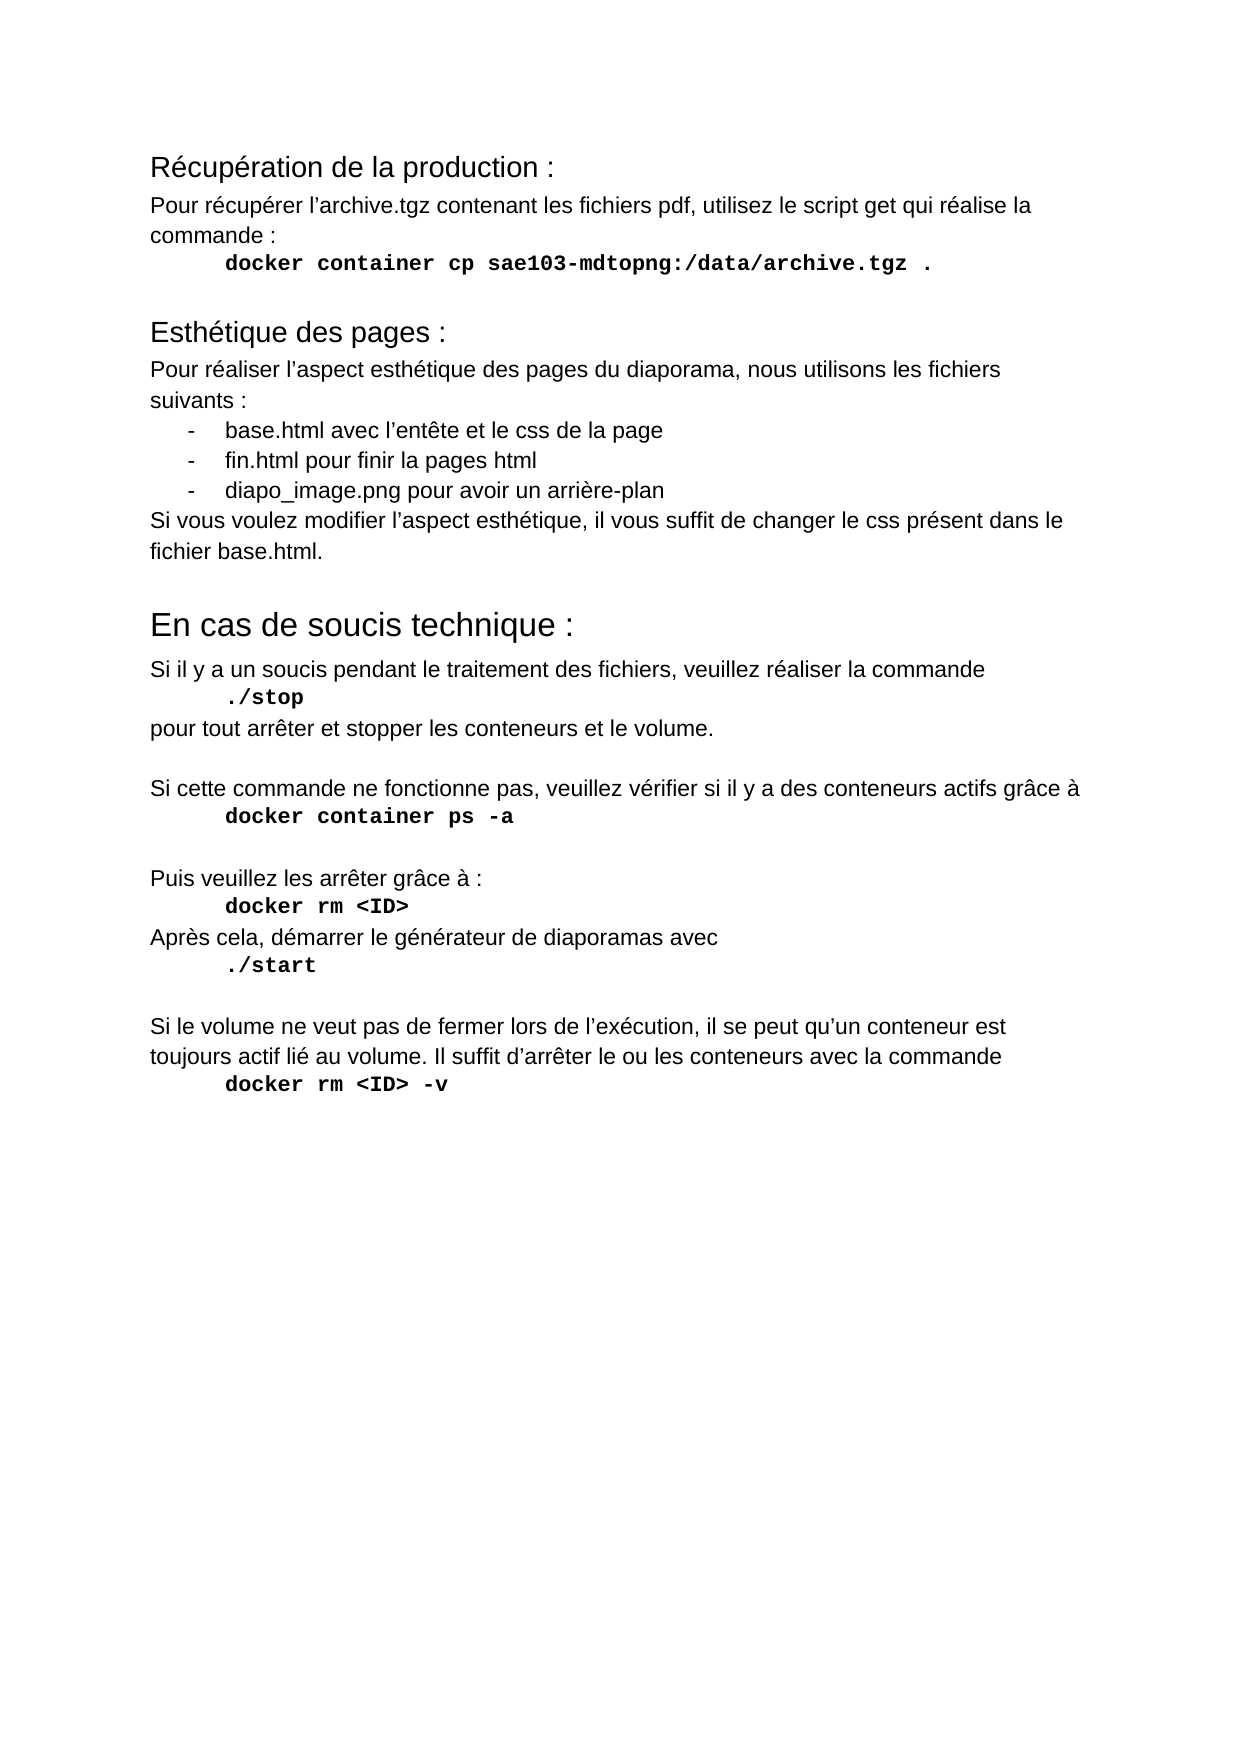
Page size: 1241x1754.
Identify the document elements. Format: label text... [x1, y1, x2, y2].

text Puis veuillez les arrêter grâce à : [150, 865, 1090, 891]
text docker rm <ID> -v [150, 1073, 1090, 1098]
text docker container ps -a [150, 806, 1090, 830]
text Pour récupérer l’archive.tgz contenant les fichiers pdf, utilisez le script get qui réalise la commande : [150, 192, 1090, 248]
text ./stop [150, 687, 1090, 711]
text ./start [150, 954, 1090, 979]
text Si le volume ne veut pas de fermer lors de l’exécution, il se peut qu’un conteneur est toujours actif lié au volume. Il suffit d’arrêter le ou les conteneurs avec la commande [150, 1013, 1090, 1069]
subtitle Esthétique des pages : [150, 314, 1090, 348]
subtitle En cas de soucis technique : [150, 605, 1090, 644]
text Si cette commande ne fonctionne pas, veuillez vérifier si il y a des conteneurs actifs grâce à [150, 775, 1090, 802]
list base.html avec l’entête et le css de la page [187, 417, 1090, 443]
text pour tout arrêter et stopper les conteneurs et le volume. [150, 715, 1090, 741]
text Si il y a un soucis pendant le traitement des fichiers, veuillez réaliser la commande [150, 656, 1090, 683]
list diapo_image.png pour avoir un arrière-plan [187, 477, 1090, 504]
text docker container cp sae103-mdtopng:/data/archive.tgz . [150, 252, 1090, 277]
list fin.html pour finir la pages html [187, 447, 1090, 473]
text Après cela, démarrer le générateur de diaporamas avec [150, 924, 1090, 950]
text docker rm <ID> [150, 895, 1090, 920]
subtitle Récupération de la production : [150, 150, 1090, 183]
text Pour réaliser l’aspect esthétique des pages du diaporama, nous utilisons les fichiers suivants : [150, 356, 1090, 413]
text Si vous voulez modifier l’aspect esthétique, il vous suffit de changer le css présent dans le fichier base.html. [150, 507, 1090, 564]
